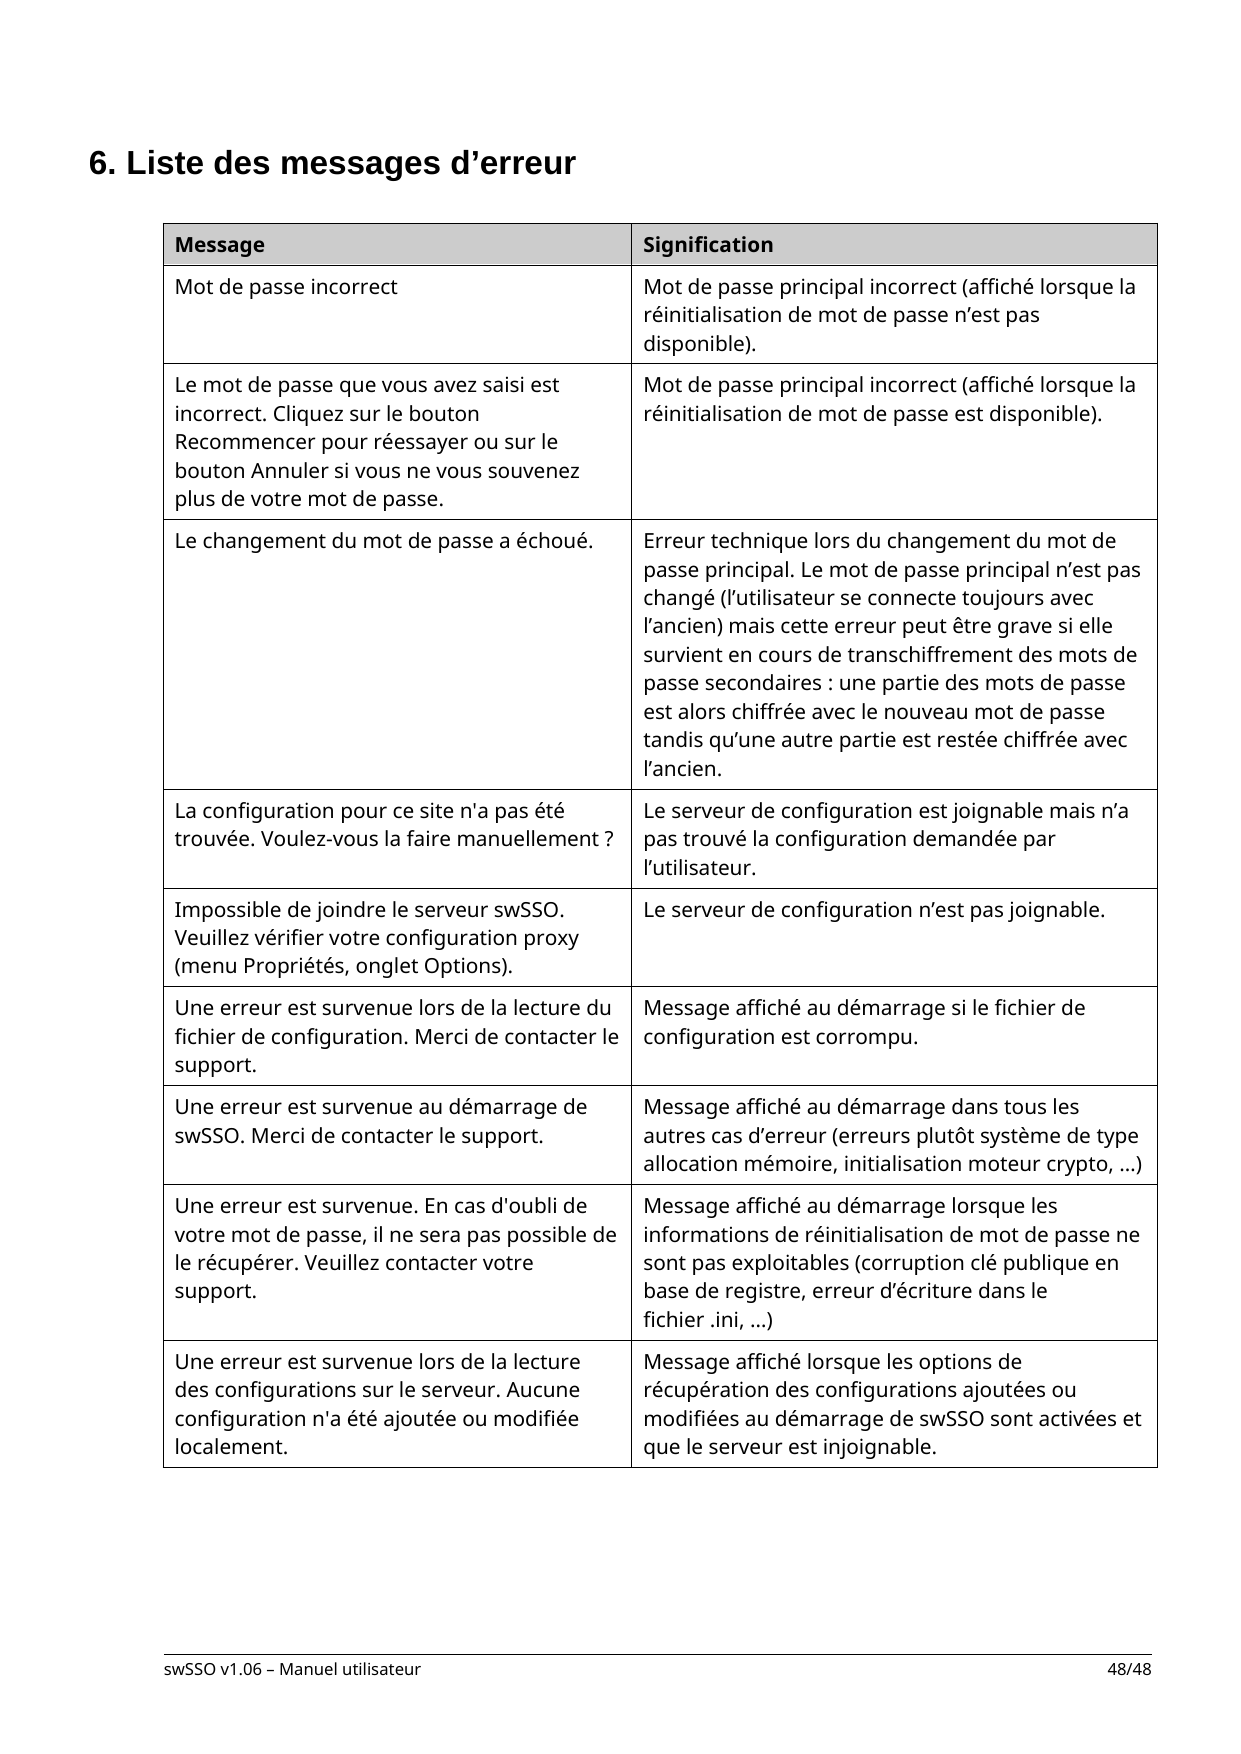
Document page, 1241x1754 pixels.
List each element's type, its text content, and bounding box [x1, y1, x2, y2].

table_header Signification [632, 224, 1157, 264]
table_cell Mot de passe principal incorrect (affiché lorsque la réinitialisation de mot de passe est disponible). [632, 364, 1157, 519]
table_cell Erreur technique lors du changement du mot de passe principal. Le mot de passe principal n’est pas changé (l’utilisateur se connecte toujours avec l’ancien) mais cette erreur peut être grave si elle survient en cours de transchiffrement des mots de passe secondaires : une partie des mots de passe est alors chiffrée avec le nouveau mot de passe tandis qu’une autre partie est restée chiffrée avec l’ancien. [632, 520, 1157, 788]
table_header Message [164, 224, 631, 264]
table_cell Mot de passe principal incorrect (affiché lorsque la réinitialisation de mot de passe n’est pas disponible). [632, 266, 1157, 363]
table_cell Message affiché au démarrage si le fichier de configuration est corrompu. [632, 987, 1157, 1085]
table_cell Une erreur est survenue lors de la lecture des configurations sur le serveur. Aucune configuration n'a été ajoutée ou modifiée localement. [164, 1341, 631, 1467]
table_cell Une erreur est survenue au démarrage de swSSO. Merci de contacter le support. [164, 1086, 631, 1184]
table_cell Message affiché au démarrage lorsque les informations de réinitialisation de mot de passe ne sont pas exploitables (corruption clé publique en base de registre, erreur d’écriture dans le fichier .ini, …) [632, 1185, 1157, 1340]
table_cell Mot de passe incorrect [164, 266, 631, 363]
subtitle Liste des messages d’erreur [89, 143, 1152, 182]
table_cell Le mot de passe que vous avez saisi est incorrect. Cliquez sur le bouton Recommencer pour réessayer ou sur le bouton Annuler si vous ne vous souvenez plus de votre mot de passe. [164, 364, 631, 519]
table_cell Message affiché lorsque les options de récupération des configurations ajoutées ou modifiées au démarrage de swSSO sont activées et que le serveur est injoignable. [632, 1341, 1157, 1467]
table_cell Impossible de joindre le serveur swSSO. Veuillez vérifier votre configuration proxy (menu Propriétés, onglet Options). [164, 889, 631, 986]
table_cell Le serveur de configuration est joignable mais n’a pas trouvé la configuration demandée par l’utilisateur. [632, 790, 1157, 887]
table_cell Une erreur est survenue. En cas d'oubli de votre mot de passe, il ne sera pas possible de le récupérer. Veuillez contacter votre support. [164, 1185, 631, 1340]
table_cell La configuration pour ce site n'a pas été trouvée. Voulez-vous la faire manuellement ? [164, 790, 631, 887]
table_cell Le serveur de configuration n’est pas joignable. [632, 889, 1157, 986]
table_cell Le changement du mot de passe a échoué. [164, 520, 631, 788]
table_cell Message affiché au démarrage dans tous les autres cas d’erreur (erreurs plutôt système de type allocation mémoire, initialisation moteur crypto, …) [632, 1086, 1157, 1184]
table_cell Une erreur est survenue lors de la lecture du fichier de configuration. Merci de contacter le support. [164, 987, 631, 1085]
